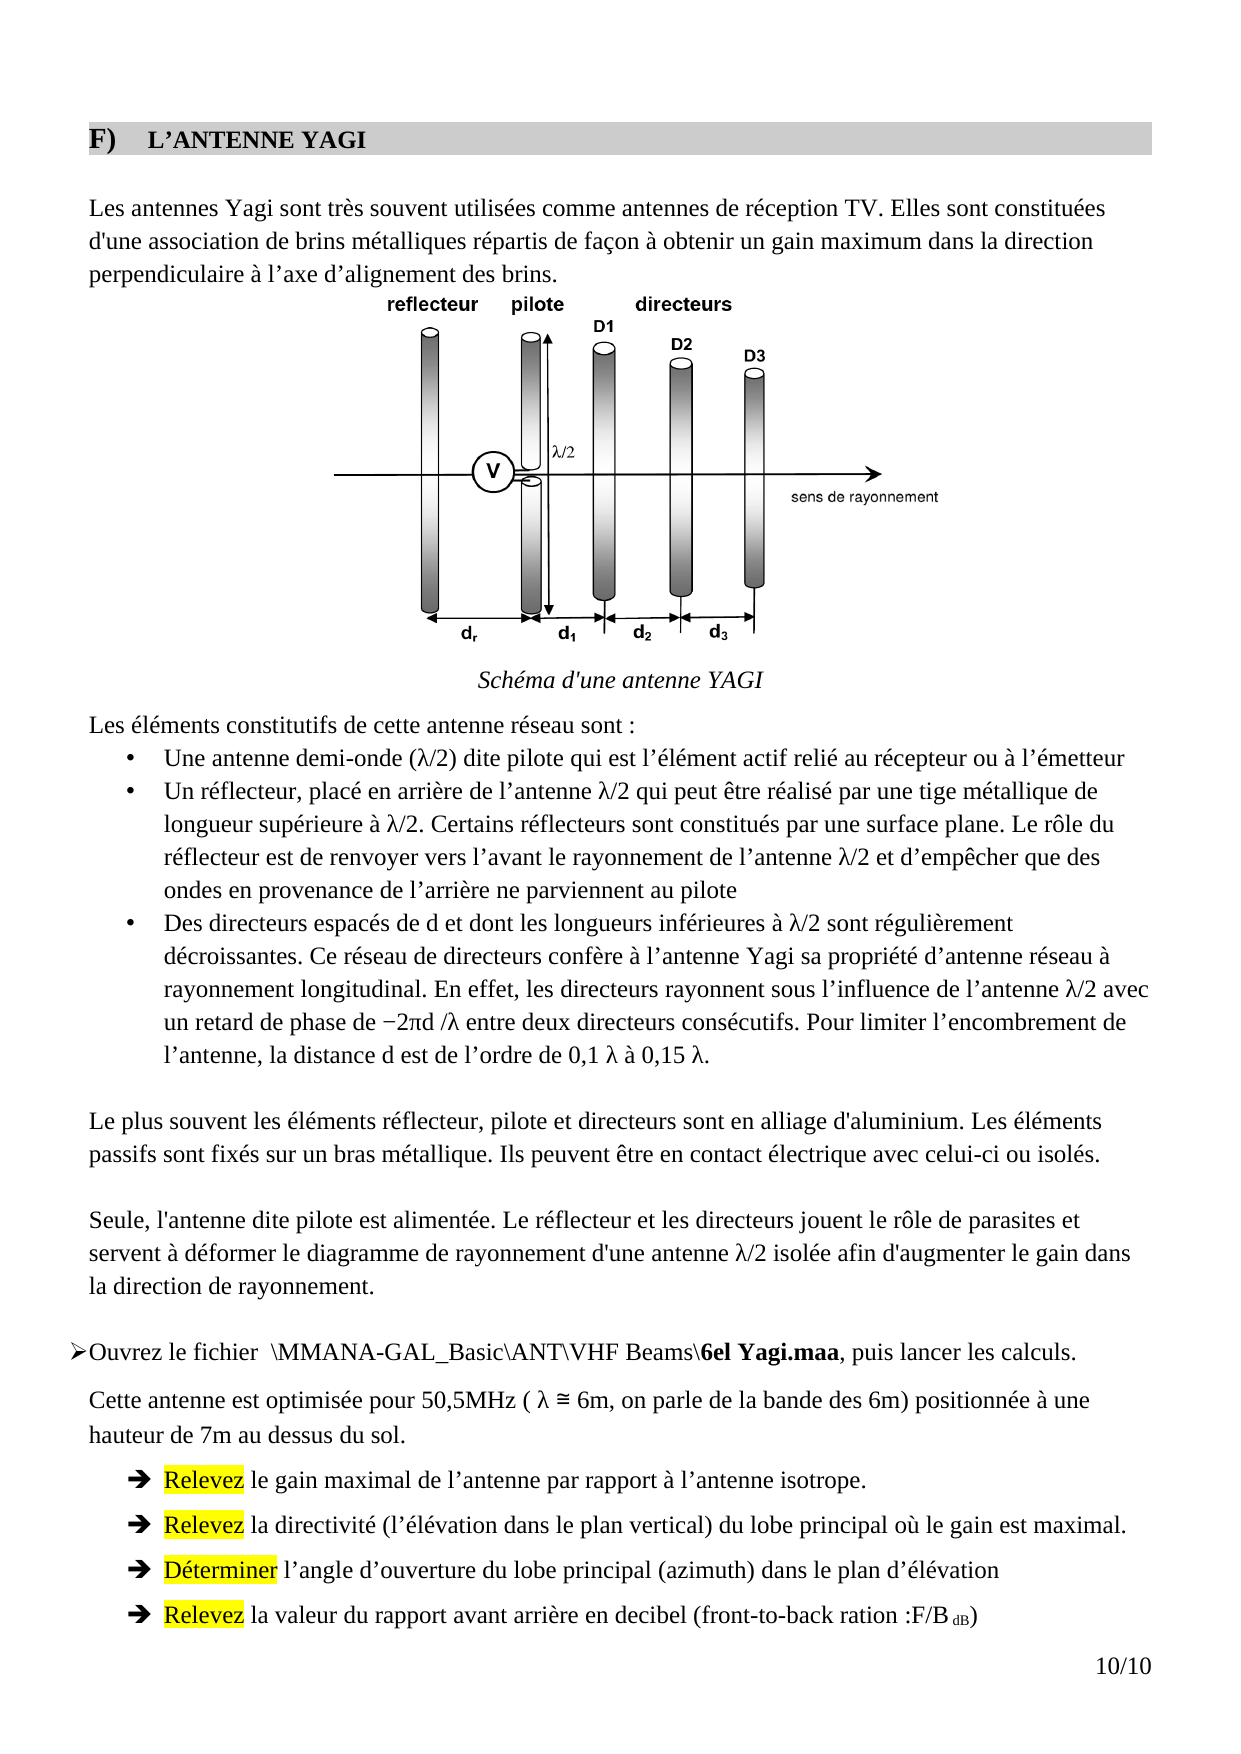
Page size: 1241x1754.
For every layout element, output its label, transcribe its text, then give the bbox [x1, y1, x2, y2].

list Une antenne demi-onde (λ/2) dite pilote qui est l’élément actif relié au récepteur ou à l’émetteur [126, 743, 1152, 772]
text Cette antenne est optimisée pour 50,5MHz ( λ ≅ 6m, on parle de la bande des 6m) positionnée à une hauteur de 7m au dessus du sol. [89, 1382, 1152, 1449]
list Des directeurs espacés de d et dont les longueurs inférieures à λ/2 sont régulièrement décroissantes. Ce réseau de directeurs confère à l’antenne Yagi sa propriété d’antenne réseau à rayonnement longitudinal. En effet, les directeurs rayonnent sous l’influence de l’antenne λ/2 avec un retard de phase de −2πd /λ entre deux directeurs consécutifs. Pour limiter l’encombrement de l’antenne, la distance d est de l’ordre de 0,1 λ à 0,15 λ. [126, 908, 1152, 1069]
list Ouvrez le fichier \MMANA-GAL_Basic\ANT\VHF Beams\6el Yagi.maa, puis lancer les calculs. [89, 1337, 1152, 1366]
text Seule, l'antenne dite pilote est alimentée. Le réflecteur et les directeurs jouent le rôle de parasites et servent à déformer le diagramme de rayonnement d'une antenne λ/2 isolée afin d'augmenter le gain dans la direction de rayonnement. [89, 1205, 1152, 1300]
text Le plus souvent les éléments réflecteur, pilote et directeurs sont en alliage d'aluminium. Les éléments passifs sont fixés sur un bras métallique. Ils peuvent être en contact électrique avec celui-ci ou isolés. [89, 1106, 1152, 1168]
text Schéma d'une antenne YAGI [89, 665, 1152, 694]
list Relevez la valeur du rapport avant arrière en decibel (front-to-back ration :F/B dB) [126, 1600, 1152, 1628]
list Déterminer l’angle d’ouverture du lobe principal (azimuth) dans le plan d’élévation [126, 1555, 1152, 1584]
list L’ANTENNE YAGI [89, 122, 1152, 155]
picture [280, 292, 961, 661]
list Relevez le gain maximal de l’antenne par rapport à l’antenne isotrope. [126, 1465, 1152, 1494]
list Un réflecteur, placé en arrière de l’antenne λ/2 qui peut être réalisé par une tige métallique de longueur supérieure à λ/2. Certains réflecteurs sont constitués par une surface plane. Le rôle du réflecteur est de renvoyer vers l’avant le rayonnement de l’antenne λ/2 et d’empêcher que des ondes en provenance de l’arrière ne parviennent au pilote [126, 776, 1152, 904]
text Les éléments constitutifs de cette antenne réseau sont : [89, 710, 1152, 739]
text Les antennes Yagi sont très souvent utilisées comme antennes de réception TV. Elles sont constituées d'une association de brins métalliques répartis de façon à obtenir un gain maximum dans la direction perpendiculaire à l’axe d’alignement des brins. [89, 193, 1152, 288]
list Relevez la directivité (l’élévation dans le plan vertical) du lobe principal où le gain est maximal. [126, 1510, 1152, 1539]
